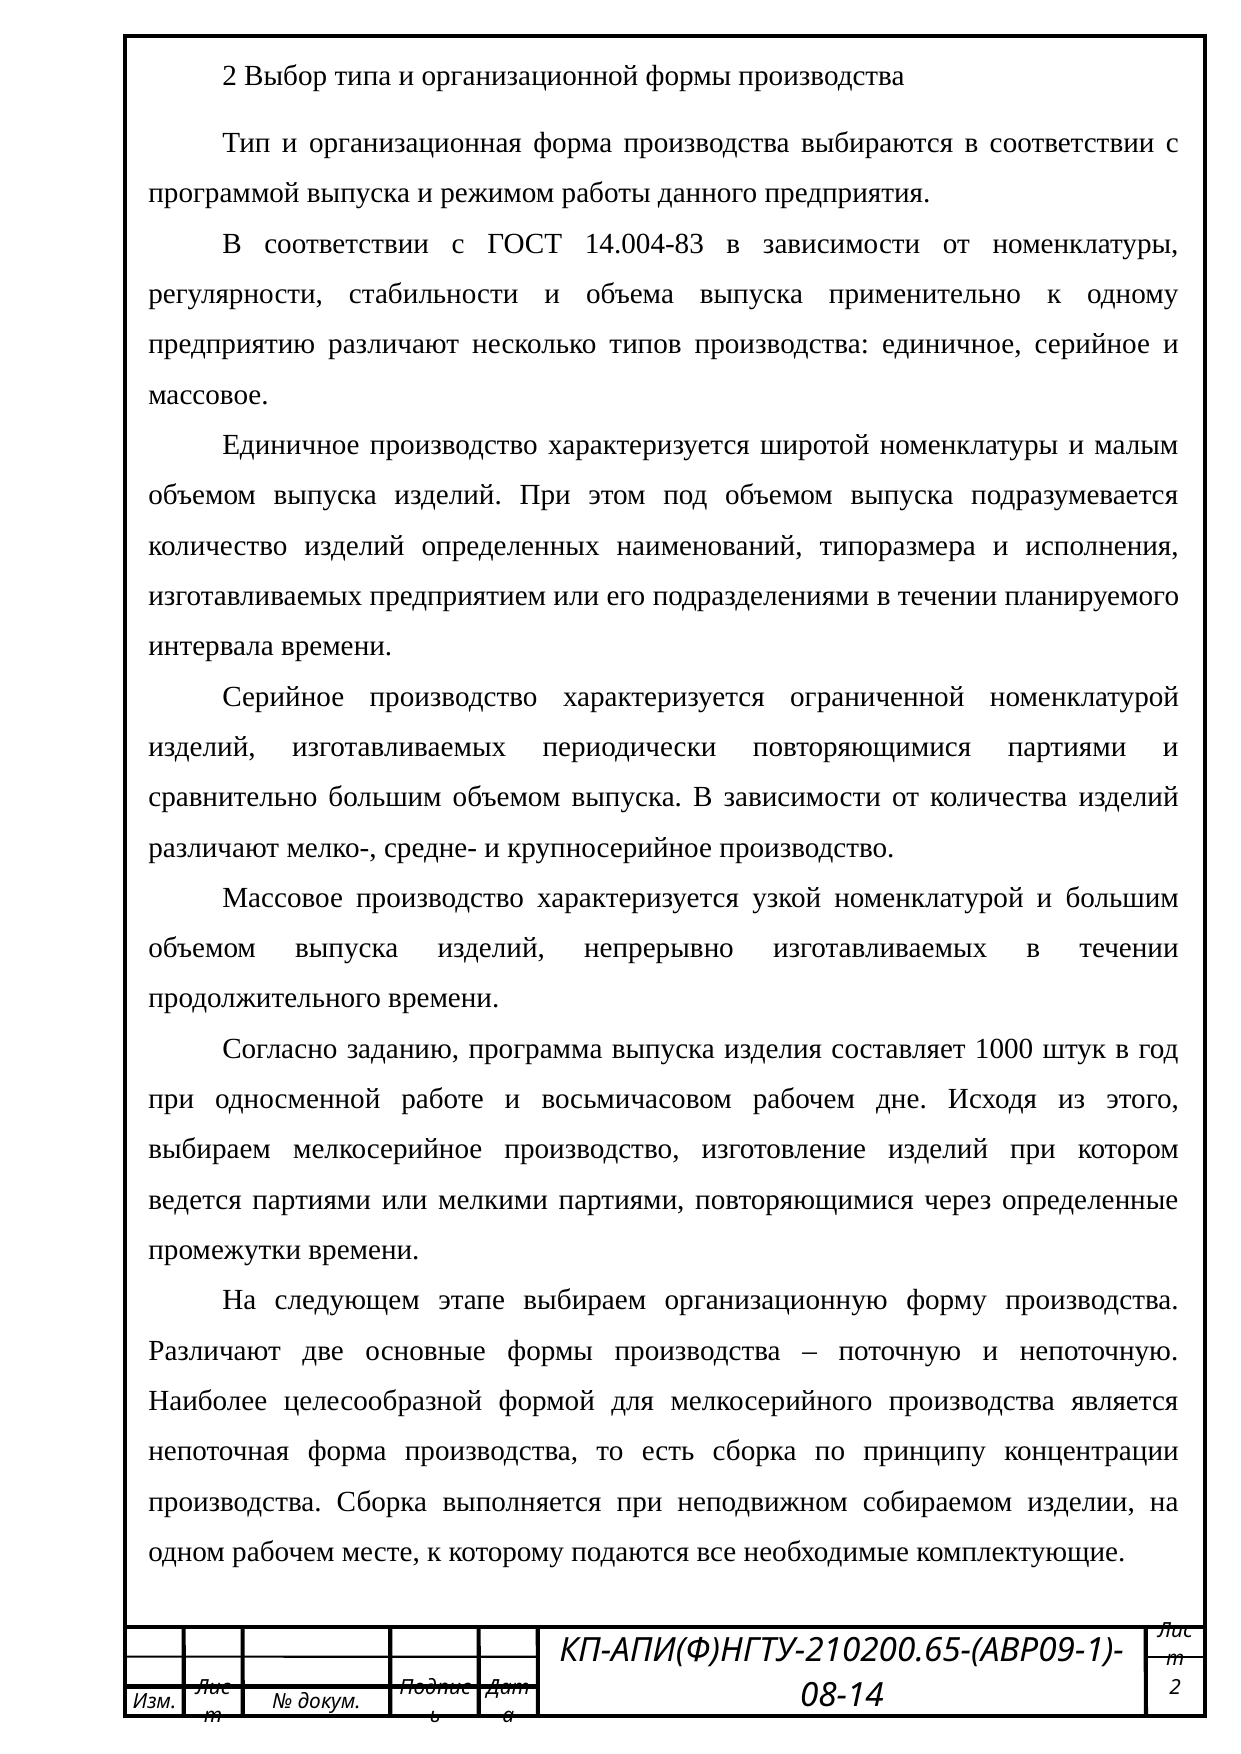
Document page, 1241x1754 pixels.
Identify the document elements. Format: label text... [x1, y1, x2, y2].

text На следующем этапе выбираем организационную форму производства. Различают две основные формы производства – поточную и непоточную. Наиболее целесообразной формой для мелкосерийного производства является непоточная форма производства, то есть сборка по принципу концентрации производства. Сборка выполняется при неподвижном собираемом изделии, на одном рабочем месте, к которому подаются все необходимые комплектующие. [148, 1282, 1179, 1568]
text Тип и организационная форма производства выбираются в соответствии с программой выпуска и режимом работы данного предприятия. [148, 125, 1179, 209]
text Согласно заданию, программа выпуска изделия составляет 1000 штук в год при односменной работе и восьмичасовом рабочем дне. Исходя из этого, выбираем мелкосерийное производство, изготовление изделий при котором ведется партиями или мелкими партиями, повторяющимися через определенные промежутки времени. [148, 1031, 1179, 1266]
text 2 Выбор типа и организационной формы производства [148, 58, 1179, 92]
text Серийное производство характеризуется ограниченной номенклатурой изделий, изготавливаемых периодически повторяющимися партиями и сравнительно большим объемом выпуска. В зависимости от количества изделий различают мелко-, средне- и крупносерийное производство. [148, 679, 1179, 863]
text Единичное производство характеризуется широтой номенклатуры и малым объемом выпуска изделий. При этом под объемом выпуска подразумевается количество изделий определенных наименований, типоразмера и исполнения, изготавливаемых предприятием или его подразделениями в течении планируемого интервала времени. [148, 427, 1179, 662]
text Массовое производство характеризуется узкой номенклатурой и большим объемом выпуска изделий, непрерывно изготавливаемых в течении продолжительного времени. [148, 880, 1179, 1014]
text В соответствии с ГОСТ 14.004-83 в зависимости от номенклатуры, регулярности, стабильности и объема выпуска применительно к одному предприятию различают несколько типов производства: единичное, серийное и массовое. [148, 226, 1179, 410]
